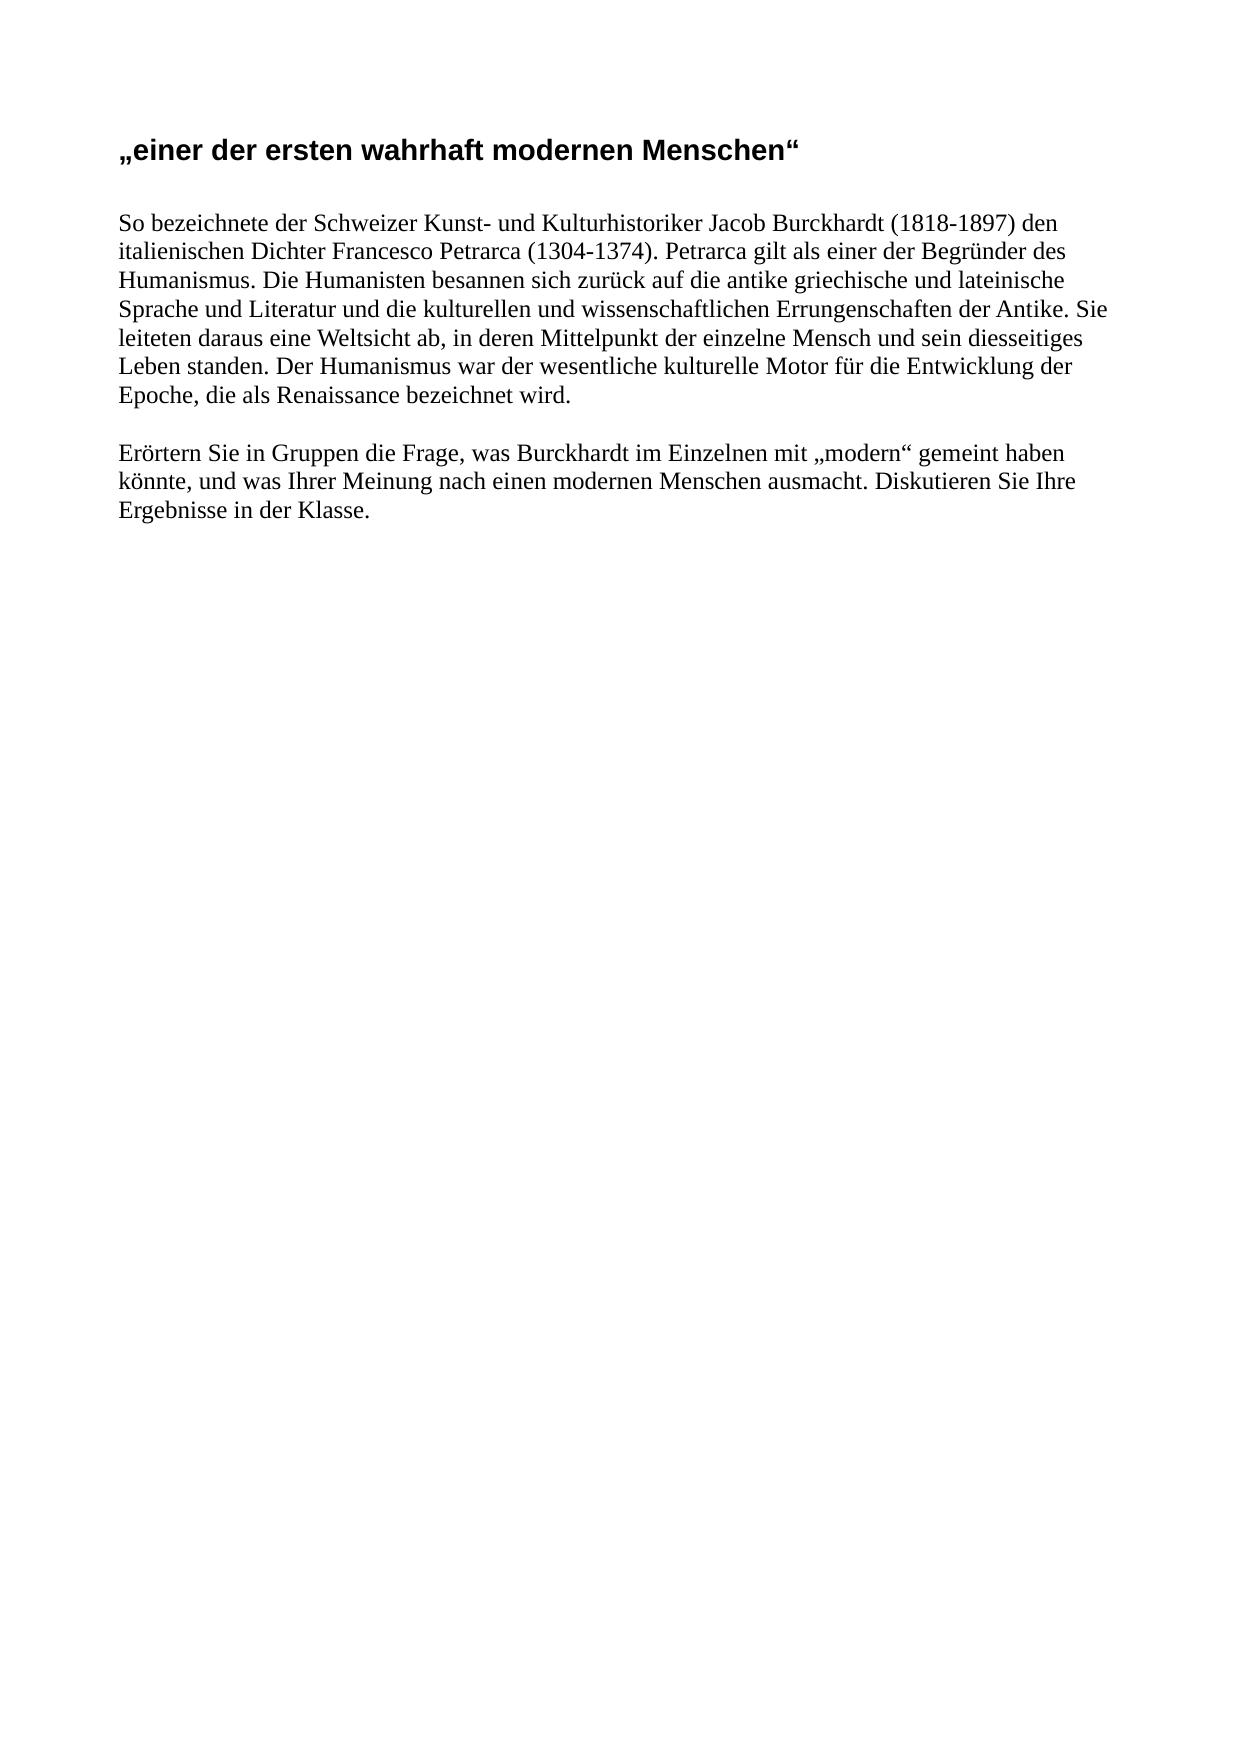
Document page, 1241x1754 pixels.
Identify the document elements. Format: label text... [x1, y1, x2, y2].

text Erörtern Sie in Gruppen die Frage, was Burckhardt im Einzelnen mit „modern“ gemeint haben könnte, und was Ihrer Meinung nach einen modernen Menschen ausmacht. Diskutieren Sie Ihre Ergebnisse in der Klasse. [118, 438, 1122, 524]
subtitle „einer der ersten wahrhaft modernen Menschen“ [118, 133, 1122, 166]
text So bezeichnete der Schweizer Kunst- und Kulturhistoriker Jacob Burckhardt (1818-1897) den italienischen Dichter Francesco Petrarca (1304-1374). Petrarca gilt als einer der Begründer des Humanismus. Die Humanisten besannen sich zurück auf die antike griechische und lateinische Sprache und Literatur und die kulturellen und wissenschaftlichen Errungenschaften der Antike. Sie leiteten daraus eine Weltsicht ab, in deren Mittelpunkt der einzelne Mensch und sein diesseitiges Leben standen. Der Humanismus war der wesentliche kulturelle Motor für die Entwicklung der Epoche, die als Renaissance bezeichnet wird. [118, 208, 1122, 409]
